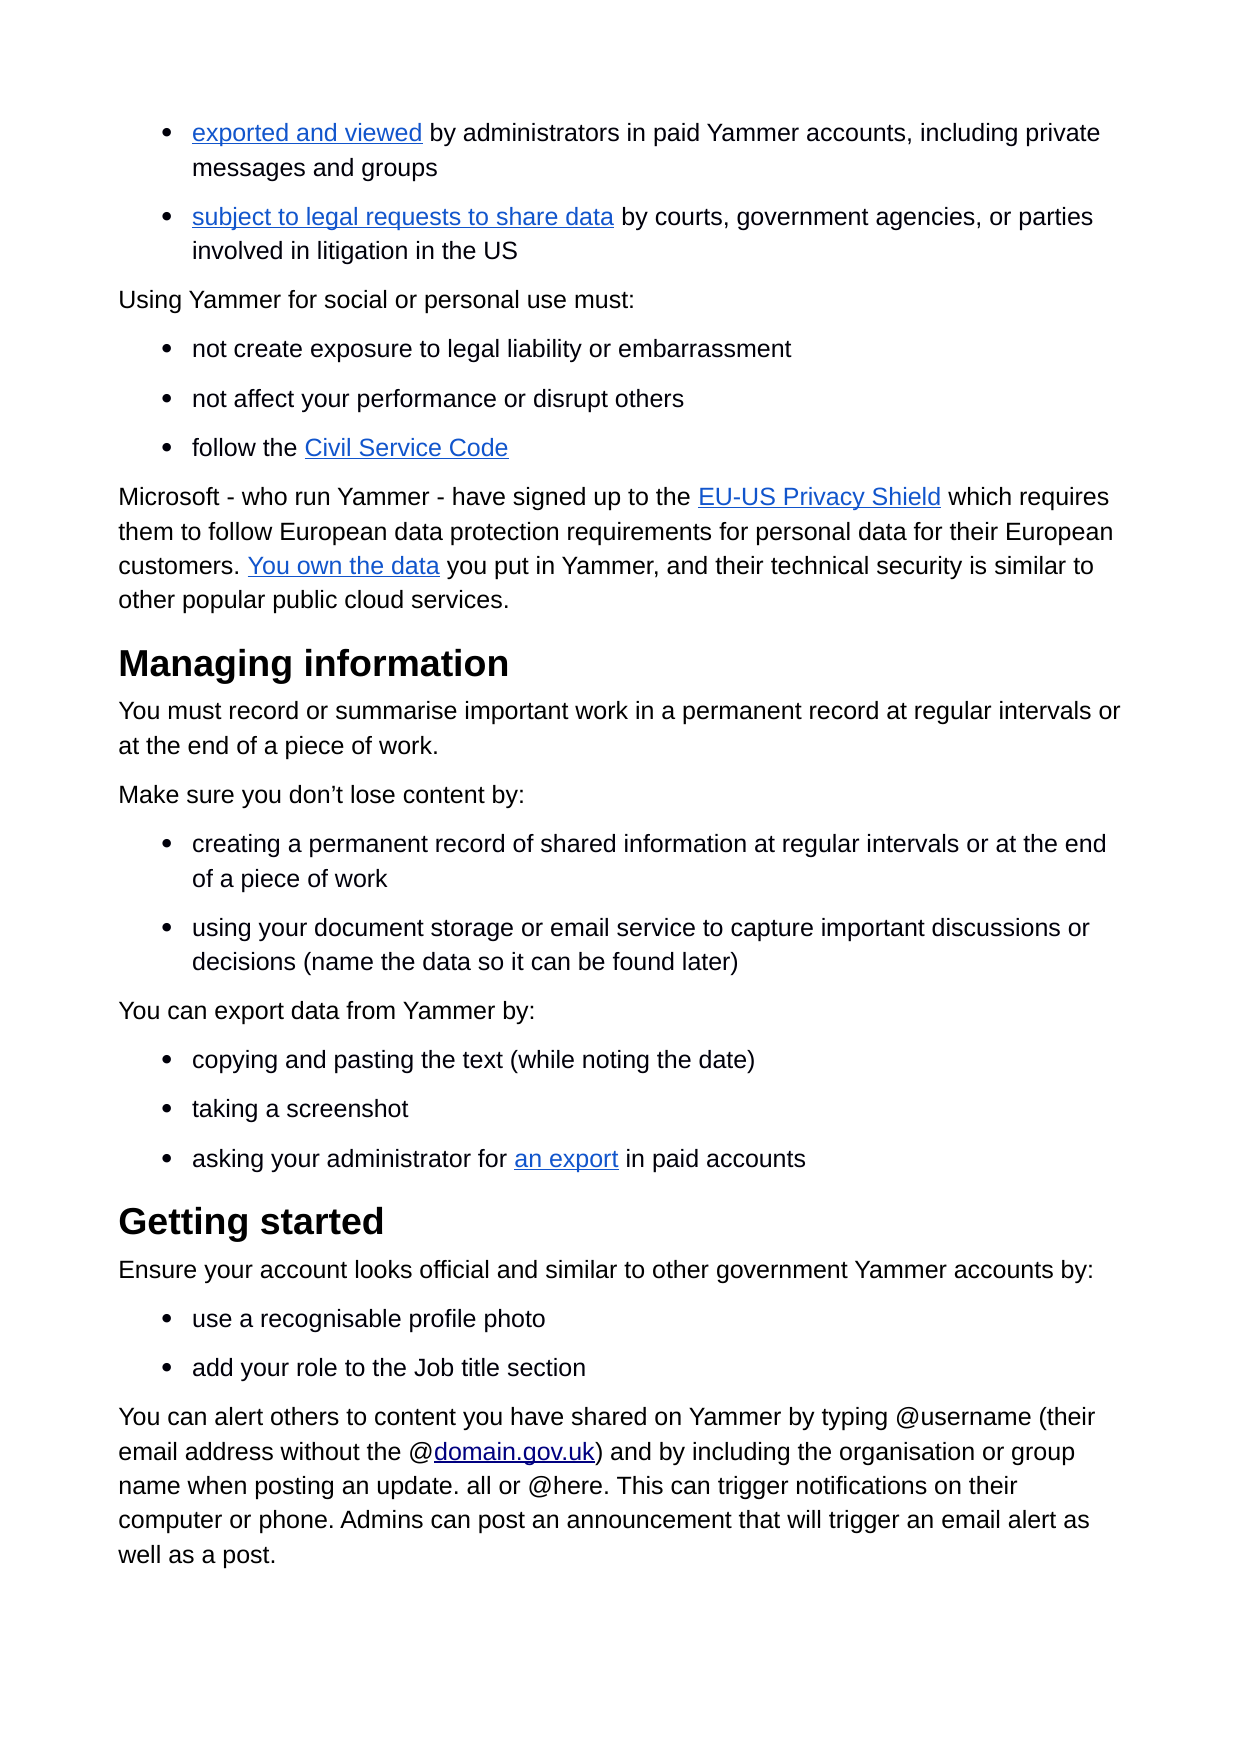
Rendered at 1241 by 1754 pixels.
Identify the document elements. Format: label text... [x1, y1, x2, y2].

list copying and pasting the text (while noting the date) [162, 1045, 1122, 1074]
list asking your administrator for an export in paid accounts [162, 1144, 1122, 1172]
text You can export data from Yammer by: [118, 996, 1122, 1025]
list not create exposure to legal liability or embarrassment [162, 334, 1122, 363]
text You can alert others to content you have shared on Yammer by typing @username (their email address without the @domain.gov.uk) and by including the organisation or group name when posting an update. all or @here. This can trigger notifications on their computer or phone. Admins can post an announcement that will trigger an email alert as well as a post. [118, 1402, 1122, 1569]
subtitle Managing information [118, 641, 1122, 684]
list not affect your performance or disrupt others [162, 384, 1122, 412]
text Using Yammer for social or personal use must: [118, 285, 1122, 314]
list follow the Civil Service Code [162, 433, 1122, 462]
list exported and viewed by administrators in paid Yammer accounts, including private messages and groups [162, 118, 1122, 181]
list taking a screenshot [162, 1094, 1122, 1123]
text Microsoft - who run Yammer - have signed up to the EU-US Privacy Shield which requires them to follow European data protection requirements for personal data for their European customers. You own the data you put in Yammer, and their technical security is similar to other popular public cloud services. [118, 482, 1122, 614]
text Make sure you don’t lose content by: [118, 780, 1122, 809]
text Ensure your account looks official and similar to other government Yammer accounts by: [118, 1255, 1122, 1283]
list use a recognisable profile photo [162, 1304, 1122, 1333]
list using your document storage or email service to capture important discussions or decisions (name the data so it can be found later) [162, 913, 1122, 976]
list add your role to the Job title section [162, 1353, 1122, 1382]
list subject to legal requests to share data by courts, government agencies, or parties involved in litigation in the US [162, 202, 1122, 265]
list creating a permanent record of shared information at regular intervals or at the end of a piece of work [162, 829, 1122, 892]
subtitle Getting started [118, 1199, 1122, 1242]
text You must record or summarise important work in a permanent record at regular intervals or at the end of a piece of work. [118, 696, 1122, 759]
